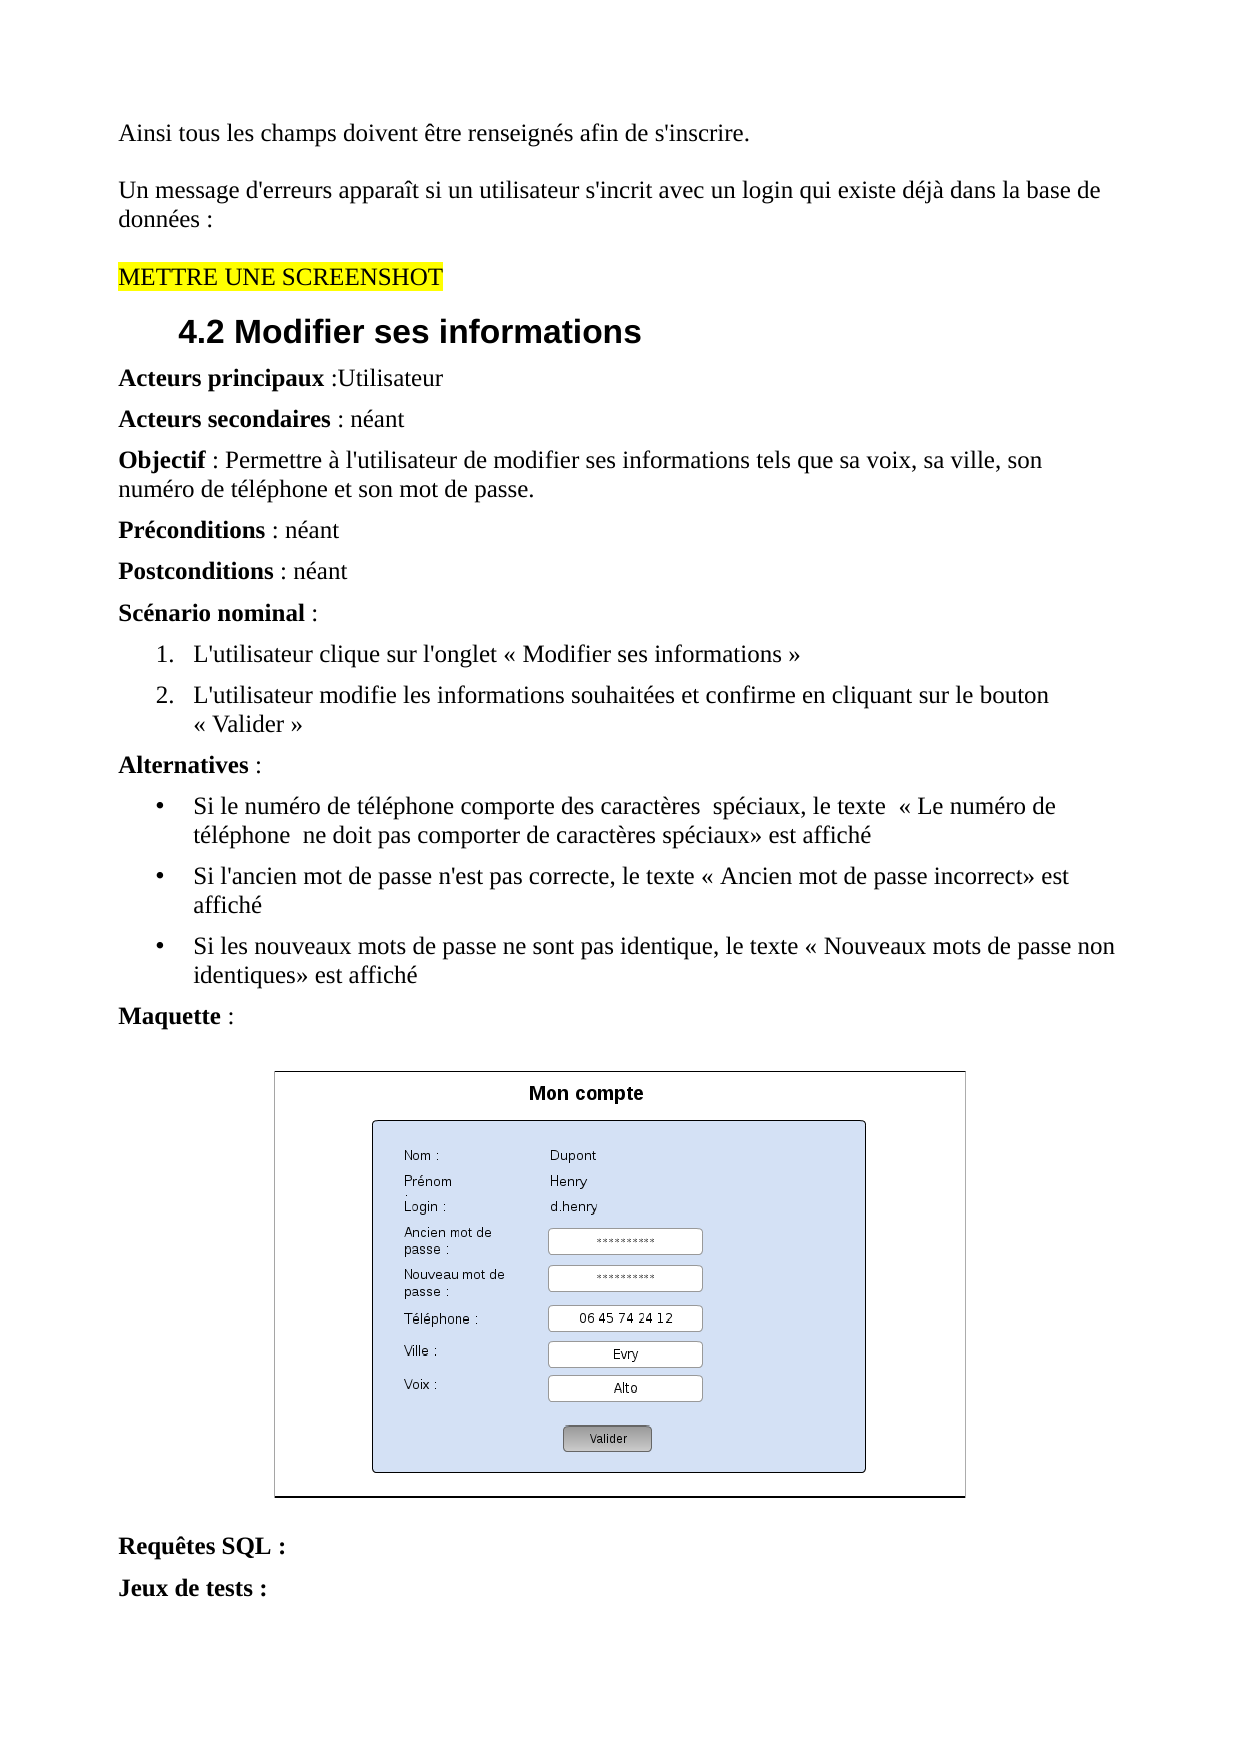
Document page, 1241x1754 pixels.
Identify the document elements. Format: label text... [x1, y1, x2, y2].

picture [274, 1071, 966, 1498]
text Requêtes SQL : [118, 1531, 1122, 1560]
text METTRE UNE SCREENSHOT [118, 262, 1122, 291]
text Jeux de tests : [118, 1573, 1122, 1601]
subtitle 4.2 Modifier ses informations [118, 311, 1122, 350]
text Un message d'erreurs apparaît si un utilisateur s'incrit avec un login qui existe déjà dans la base de données : [118, 176, 1122, 233]
list Si le numéro de téléphone comporte des caractères spéciaux, le texte « Le numéro de téléphone ne doit pas comporter de caractères spéciaux» est affiché [156, 791, 1122, 849]
list Si les nouveaux mots de passe ne sont pas identique, le texte « Nouveaux mots de passe non identiques» est affiché [156, 931, 1122, 989]
list Si l'ancien mot de passe n'est pas correcte, le texte « Ancien mot de passe incorrect» est affiché [156, 861, 1122, 919]
text Acteurs secondaires : néant [118, 404, 1122, 433]
text Acteurs principaux :Utilisateur [118, 363, 1122, 391]
text Postconditions : néant [118, 556, 1122, 585]
list L'utilisateur modifie les informations souhaitées et confirme en cliquant sur le bouton « Valider » [156, 680, 1122, 738]
text Préconditions : néant [118, 515, 1122, 544]
list L'utilisateur clique sur l'onglet « Modifier ses informations » [156, 639, 1122, 668]
text Alternatives : [118, 750, 1122, 779]
text Ainsi tous les champs doivent être renseignés afin de s'inscrire. [118, 118, 1122, 147]
text Objectif : Permettre à l'utilisateur de modifier ses informations tels que sa voix, sa ville, son numéro de téléphone et son mot de passe. [118, 445, 1122, 503]
text Scénario nominal : [118, 598, 1122, 626]
text Maquette : [118, 1001, 1122, 1030]
